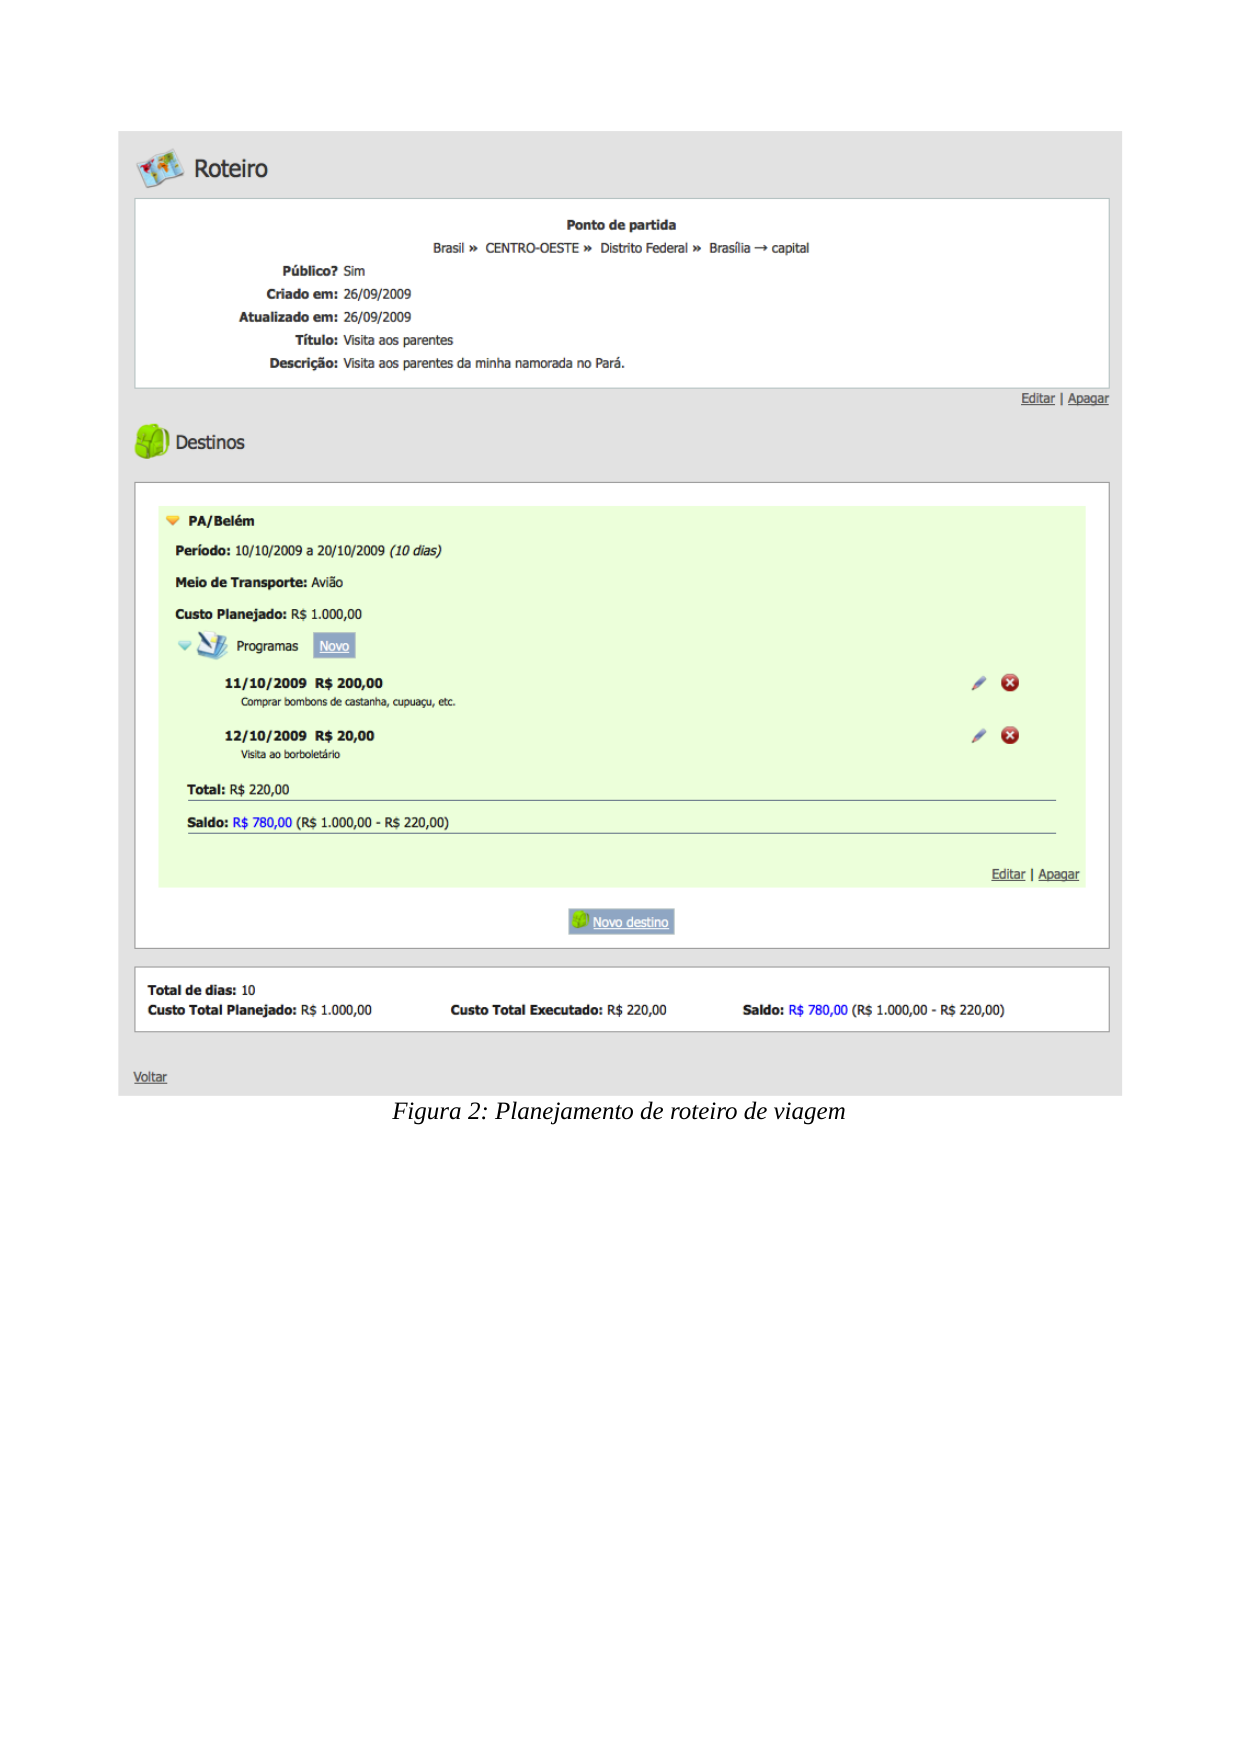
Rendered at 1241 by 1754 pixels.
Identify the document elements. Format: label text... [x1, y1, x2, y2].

text Figura 2: Planejamento de roteiro de viagem [118, 1097, 1122, 1125]
picture [118, 130, 1123, 1097]
